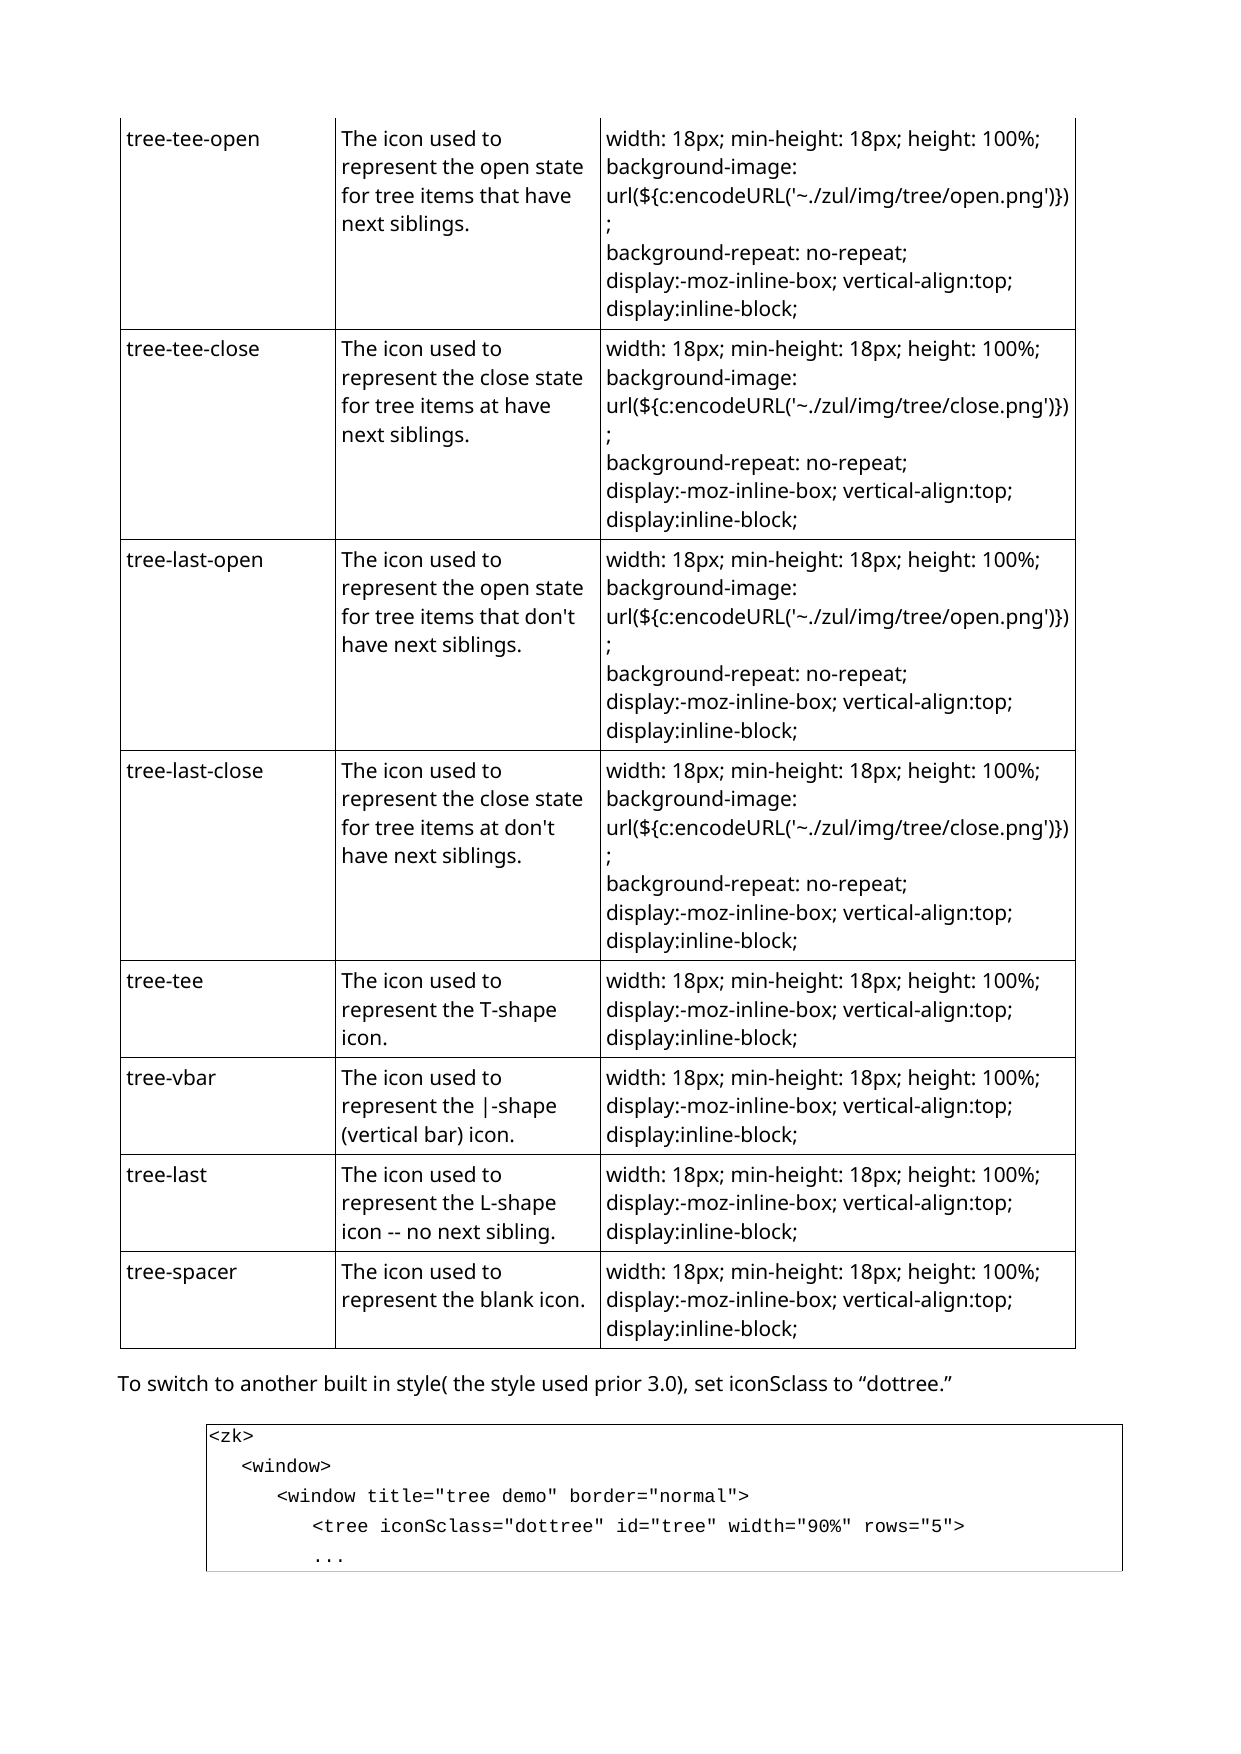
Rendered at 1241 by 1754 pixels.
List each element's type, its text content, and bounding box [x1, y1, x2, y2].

text ... [207, 1544, 1122, 1571]
table_cell width: 18px; min-height: 18px; height: 100%; display:-moz-inline-box; vertical-align:top; display:inline-block; [601, 1058, 1075, 1154]
table_cell The icon used to represent the L-shape icon -- no next sibling. [336, 1155, 600, 1251]
table_cell width: 18px; min-height: 18px; height: 100%; display:-moz-inline-box; vertical-align:top; display:inline-block; [601, 961, 1075, 1057]
table_cell width: 18px; min-height: 18px; height: 100%; background-image: url(${c:encodeURL('~./zul/img/tree/open.png')}); background-repeat: no-repeat; display:-moz-inline-box; vertical-align:top; display:inline-block; [601, 118, 1075, 329]
table_cell width: 18px; min-height: 18px; height: 100%; background-image: url(${c:encodeURL('~./zul/img/tree/close.png')}); background-repeat: no-repeat; display:-moz-inline-box; vertical-align:top; display:inline-block; [601, 330, 1075, 539]
table_cell The icon used to represent the open state for tree items that have next siblings. [336, 118, 600, 329]
table_cell tree-last-close [121, 751, 335, 960]
text <window title="tree demo" border="normal"> [207, 1484, 1122, 1508]
table_cell width: 18px; min-height: 18px; height: 100%; display:-moz-inline-box; vertical-align:top; display:inline-block; [601, 1155, 1075, 1251]
table_cell The icon used to represent the |-shape (vertical bar) icon. [336, 1058, 600, 1154]
table_cell The icon used to represent the close state for tree items at don't have next siblings. [336, 751, 600, 960]
table_cell tree-vbar [121, 1058, 335, 1154]
table_cell width: 18px; min-height: 18px; height: 100%; display:-moz-inline-box; vertical-align:top; display:inline-block; [601, 1252, 1075, 1348]
text <zk> [207, 1425, 1122, 1448]
table_cell tree-last-open [121, 540, 335, 750]
table_cell tree-last [121, 1155, 335, 1251]
table_cell tree-tee-open [121, 118, 335, 329]
table_cell The icon used to represent the open state for tree items that don't have next siblings. [336, 540, 600, 750]
text To switch to another built in style( the style used prior 3.0), set iconSclass to “dottree.” [117, 1369, 1122, 1397]
table_cell The icon used to represent the T-shape icon. [336, 961, 600, 1057]
table_cell width: 18px; min-height: 18px; height: 100%; background-image: url(${c:encodeURL('~./zul/img/tree/close.png')}); background-repeat: no-repeat; display:-moz-inline-box; vertical-align:top; display:inline-block; [601, 751, 1075, 960]
table_cell tree-tee-close [121, 330, 335, 539]
text <tree iconSclass="dottree" id="tree" width="90%" rows="5"> [207, 1514, 1122, 1538]
table_cell width: 18px; min-height: 18px; height: 100%; background-image: url(${c:encodeURL('~./zul/img/tree/open.png')}); background-repeat: no-repeat; display:-moz-inline-box; vertical-align:top; display:inline-block; [601, 540, 1075, 750]
text <window> [207, 1454, 1122, 1478]
table_cell The icon used to represent the blank icon. [336, 1252, 600, 1348]
table_cell tree-tee [121, 961, 335, 1057]
table_cell The icon used to represent the close state for tree items at have next siblings. [336, 330, 600, 539]
table_cell tree-spacer [121, 1252, 335, 1348]
